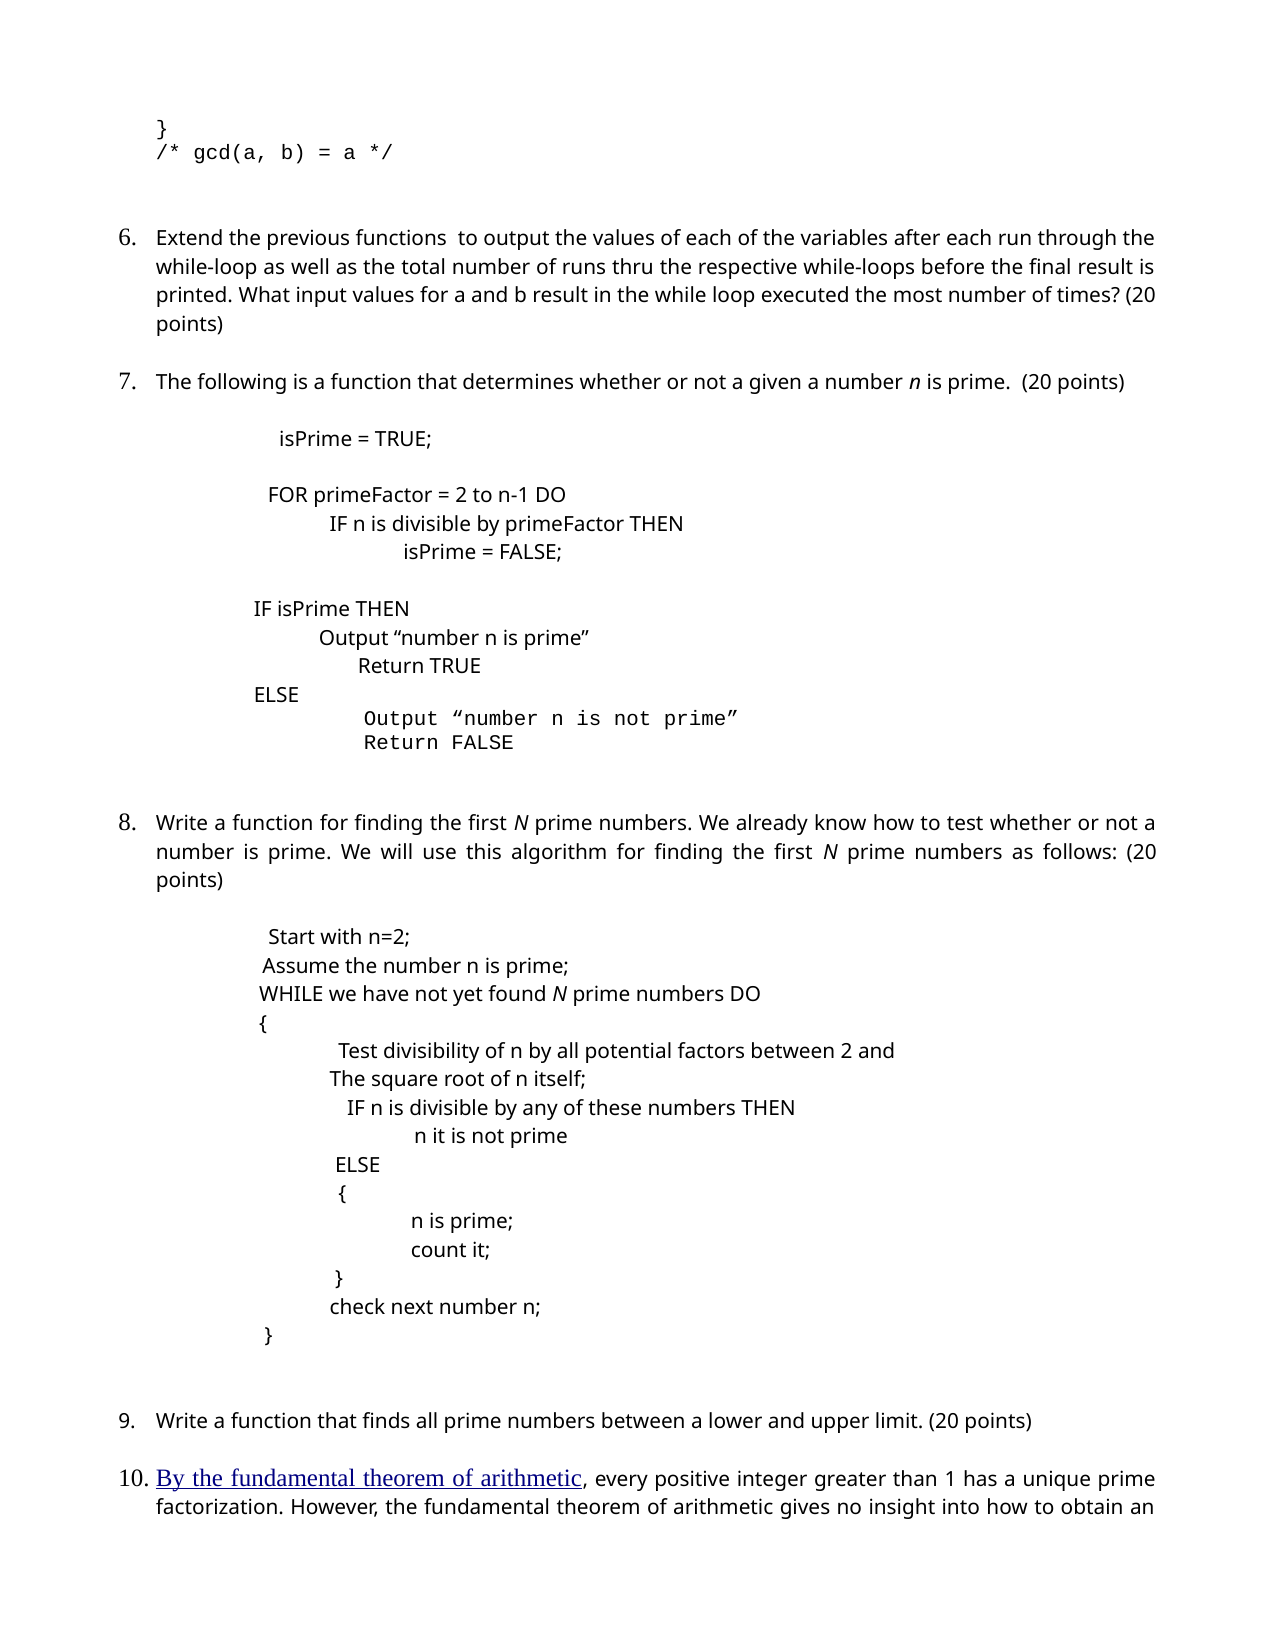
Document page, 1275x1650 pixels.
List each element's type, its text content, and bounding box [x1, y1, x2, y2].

text FOR primeFactor = 2 to n-1 DO [118, 481, 1157, 509]
text isPrime = TRUE; [193, 424, 1157, 452]
text IF n is divisible by any of these numbers THEN [118, 1093, 1157, 1121]
text Test divisibility of n by all potential factors between 2 and [118, 1036, 1157, 1064]
text ELSE [118, 680, 1157, 708]
text Return TRUE [118, 651, 1157, 680]
text The square root of n itself; [118, 1064, 1157, 1093]
text Output “number n is not prime” [268, 708, 1157, 732]
text Output “number n is prime” [118, 623, 1157, 651]
text n is prime; [118, 1207, 1157, 1235]
text ELSE [118, 1150, 1157, 1178]
text IF n is divisible by primeFactor THEN [118, 509, 1157, 537]
list The following is a function that determines whether or not a given a number n is prime. (20 points) [118, 366, 1157, 395]
text check next number n; [118, 1292, 1157, 1320]
text WHILE we have not yet found N prime numbers DO [118, 979, 1157, 1008]
text IF isPrime THEN [118, 594, 1157, 623]
list Write a function that finds all prime numbers between a lower and upper limit. (20 points) [118, 1406, 1157, 1434]
text Assume the number n is prime; [118, 951, 1157, 979]
text } [118, 1263, 1157, 1292]
text count it; [118, 1235, 1157, 1263]
list Extend the previous functions to output the values of each of the variables after each run through the while-loop as well as the total number of runs thru the respective while-loops before the final result is printed. What input values for a and b result in the while loop executed the most number of times? (20 points) [118, 222, 1157, 337]
list } [118, 118, 1157, 142]
text } [118, 1320, 1157, 1349]
text Start with n=2; [268, 922, 1157, 951]
text isPrime = FALSE; [118, 537, 1157, 566]
list Write a function for finding the first N prime numbers. We already know how to test whether or not a number is prime. We will use this algorithm for finding the first N prime numbers as follows: (20 points) [118, 807, 1157, 894]
text Return FALSE [268, 732, 1157, 755]
text n it is not prime [118, 1121, 1157, 1150]
text { [118, 1178, 1157, 1207]
list By the fundamental theorem of arithmetic, every positive integer greater than 1 has a unique prime factorization. However, the fundamental theorem of arithmetic gives no insight into how to obtain an [118, 1463, 1157, 1521]
text { [118, 1008, 1157, 1036]
list /* gcd(a, b) = a */ [118, 142, 1157, 165]
